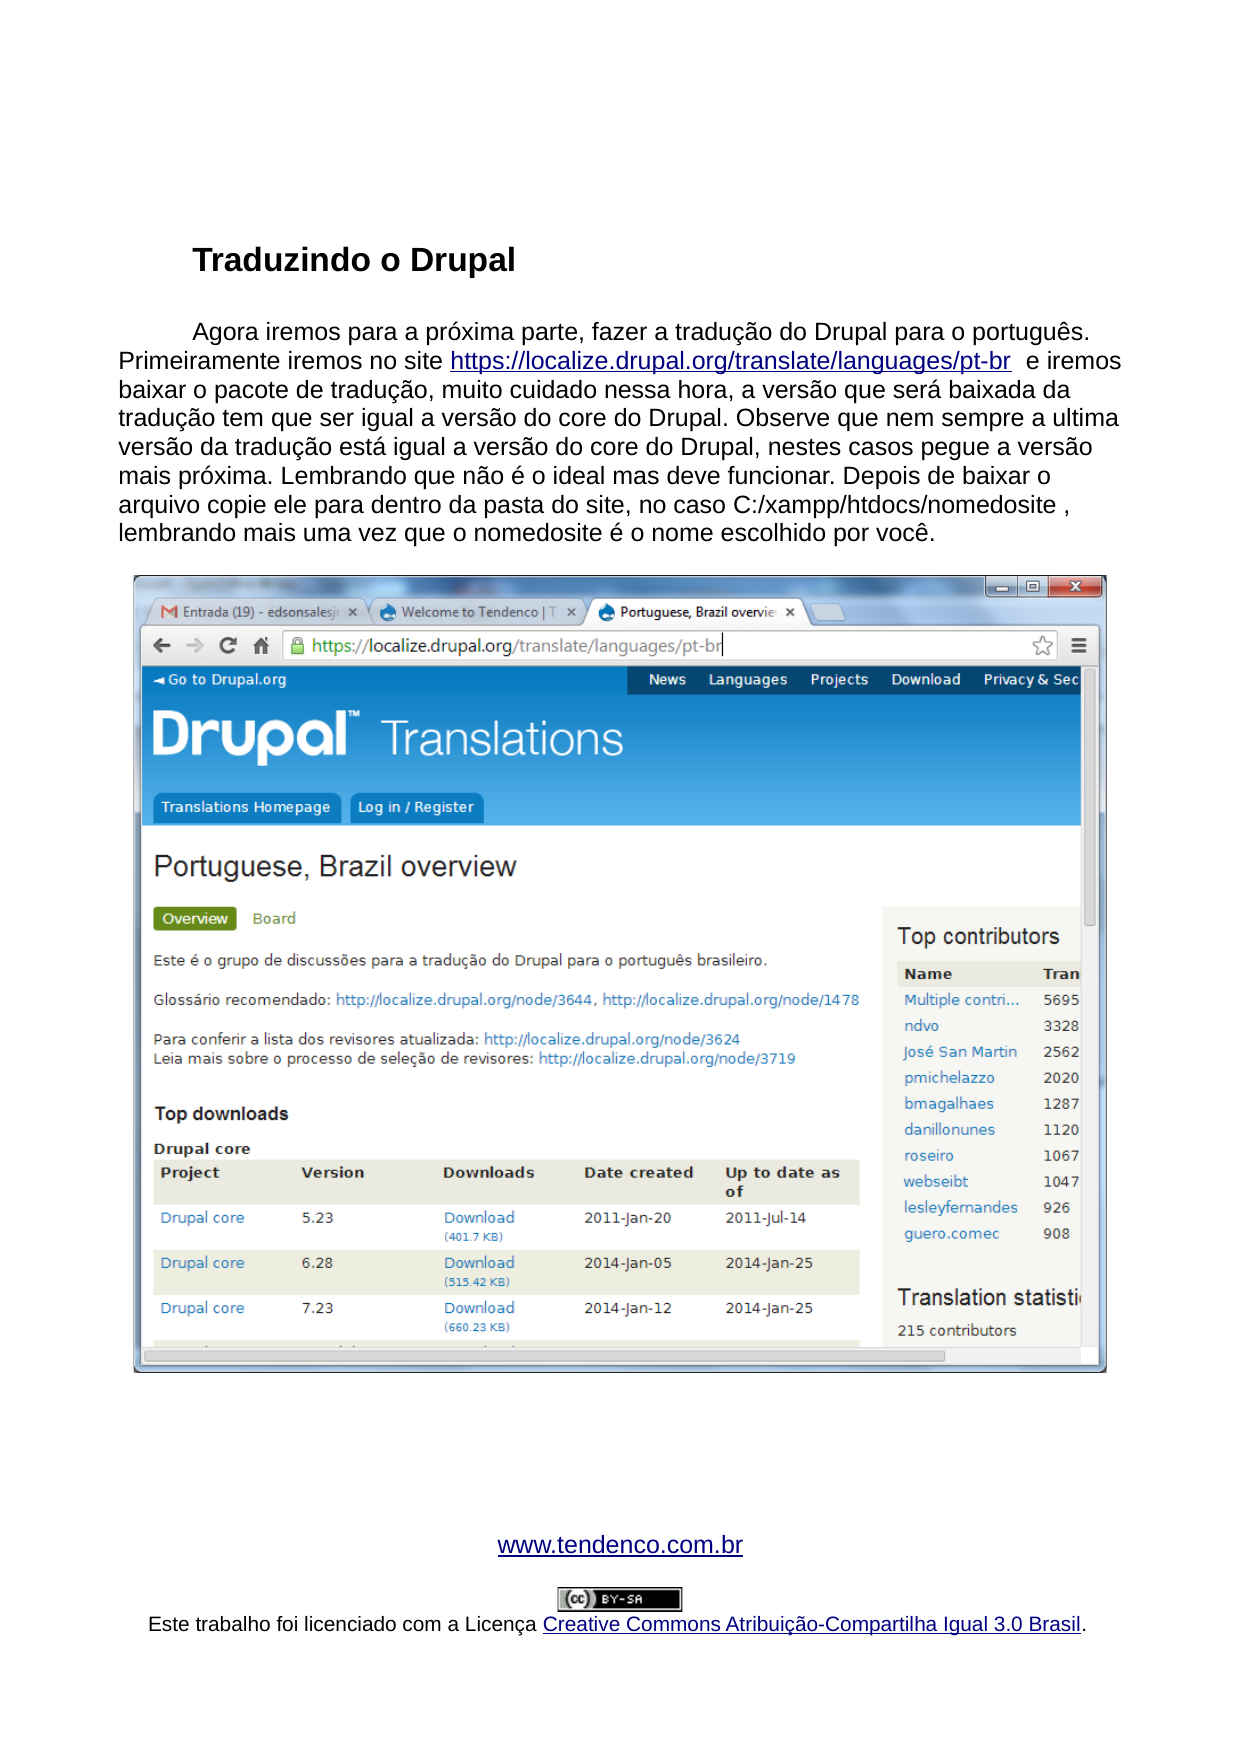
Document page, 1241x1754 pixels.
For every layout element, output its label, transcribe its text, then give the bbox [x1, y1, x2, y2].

picture [133, 575, 1107, 1373]
picture [557, 1587, 683, 1612]
text Agora iremos para a próxima parte, fazer a tradução do Drupal para o português. Primeiramente iremos no site https://localize.drupal.org/translate/languages/pt-br e iremos baixar o pacote de tradução, muito cuidado nessa hora, a versão que será baixada da tradução tem que ser igual a versão do core do Drupal. Observe que nem sempre a ultima versão da tradução está igual a versão do core do Drupal, nestes casos pegue a versão mais próxima. Lembrando que não é o ideal mas deve funcionar. Depois de baixar o arquivo copie ele para dentro da pasta do site, no caso C:/xampp/htdocs/nomedosite , lembrando mais uma vez que o nomedosite é o nome escolhido por você. [118, 317, 1122, 547]
subtitle Traduzindo o Drupal [118, 240, 1116, 278]
